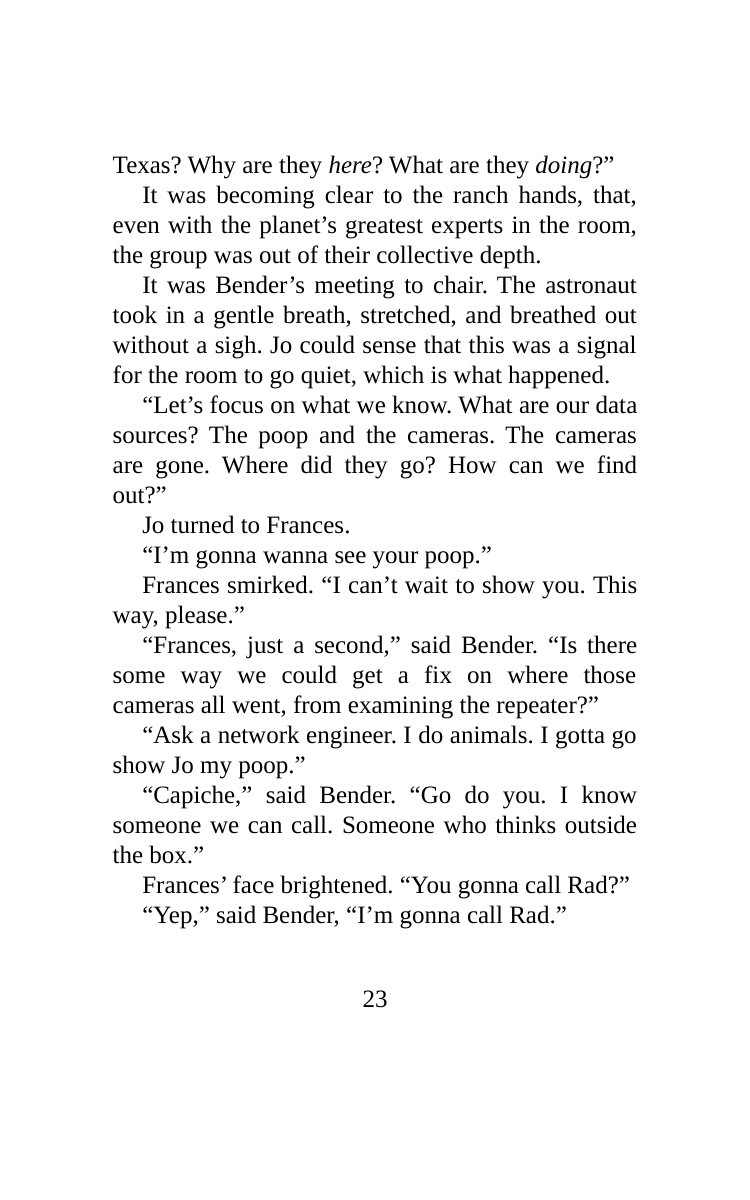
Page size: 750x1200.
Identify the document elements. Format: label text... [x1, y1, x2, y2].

text “Ask a network engineer. I do animals. I gotta go show Jo my poop.” [112, 720, 637, 780]
text Frances’ face brightened. “You gonna call Rad?” [112, 870, 637, 900]
text “I’m gonna wanna see your poop.” [112, 540, 637, 570]
text Jo turned to Frances. [112, 510, 637, 540]
text Texas? Why are they here? What are they doing?” [112, 150, 637, 180]
text “Yep,” said Bender, “I’m gonna call Rad.” [112, 900, 637, 930]
text “Capiche,” said Bender. “Go do you. I know someone we can call. Someone who thinks outside the box.” [112, 780, 637, 870]
text Frances smirked. “I can’t wait to show you. This way, please.” [112, 570, 637, 630]
text “Frances, just a second,” said Bender. “Is there some way we could get a fix on where those cameras all went, from examining the repeater?” [112, 630, 637, 720]
text It was becoming clear to the ranch hands, that, even with the planet’s greatest experts in the room, the group was out of their collective depth. [112, 180, 637, 270]
text “Let’s focus on what we know. What are our data sources? The poop and the cameras. The cameras are gone. Where did they go? How can we find out?” [112, 390, 637, 510]
text It was Bender’s meeting to chair. The astronaut took in a gentle breath, stretched, and breathed out without a sigh. Jo could sense that this was a signal for the room to go quiet, which is what happened. [112, 270, 637, 390]
